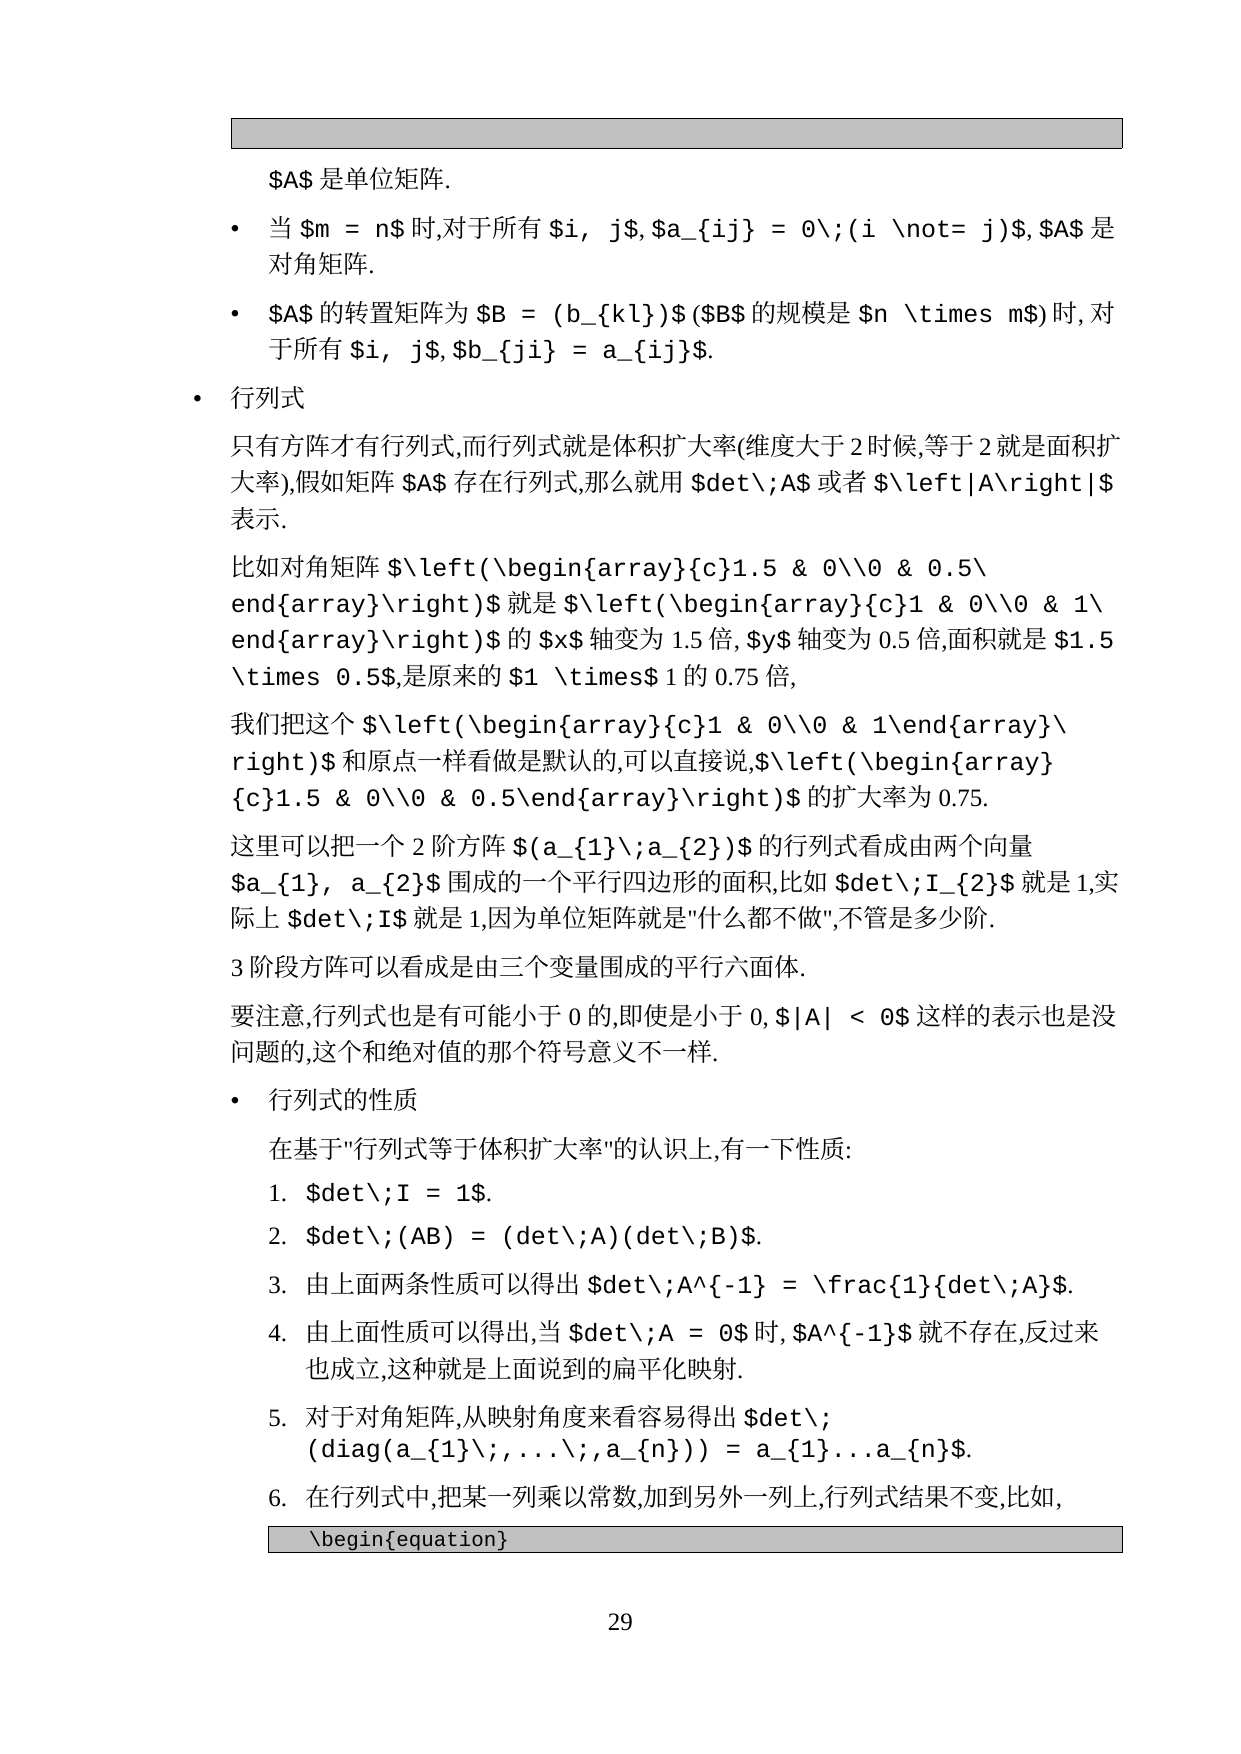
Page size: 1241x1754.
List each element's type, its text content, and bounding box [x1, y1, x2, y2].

list $A$ 的转置矩阵为 $B = (b_{kl})$ ($B$ 的规模是 $n \times m$) 时, 对于所有 $i, j$, $b_{ji} = a_{ij}$. [231, 294, 1122, 366]
list 对于对角矩阵,从映射角度来看容易得出 $det\;(diag(a_{1}\;,...\;,a_{n})) = a_{1}...a_{n}$. [268, 1398, 1122, 1465]
list 行列式 [193, 379, 1122, 414]
list 当 $m = n$ 时,对于所有 $i, j$, $a_{ij} = 0\;(i \not= j)$, $A$ 是对角矩阵. [231, 209, 1122, 281]
list 比如对角矩阵 $\left(\begin{array}{c}1.5 & 0\\0 & 0.5\end{array}\right)$ 就是 $\left(\begin{array}{c}1 & 0\\0 & 1\end{array}\right)$ 的 $x$ 轴变为 1.5 倍, $y$ 轴变为 0.5 倍,面积就是 $1.5 \times 0.5$,是原来的 $1 \times$ 1 的 0.75 倍, [193, 548, 1122, 693]
list 在行列式中,把某一列乘以常数,加到另外一列上,行列式结果不变,比如, [268, 1477, 1122, 1513]
list 在基于"行列式等于体积扩大率"的认识上,有一下性质: [231, 1129, 1122, 1165]
list 只有方阵才有行列式,而行列式就是体积扩大率(维度大于2时候,等于2就是面积扩大率),假如矩阵 $A$ 存在行列式,那么就用 $det\;A$ 或者 $\left|A\right|$ 表示. [193, 427, 1122, 535]
list 由上面性质可以得出,当 $det\;A = 0$ 时, $A^{-1}$ 就不存在,反过来也成立,这种就是上面说到的扁平化映射. [268, 1313, 1122, 1385]
list \begin{equation} [269, 1527, 1122, 1552]
list 行列式的性质 [231, 1081, 1122, 1117]
list $det\;(AB) = (det\;A)(det\;B)$. [268, 1221, 1122, 1252]
list $A$ 是单位矩阵. [231, 160, 1122, 196]
list 我们把这个 $\left(\begin{array}{c}1 & 0\\0 & 1\end{array}\right)$ 和原点一样看做是默认的,可以直接说,$\left(\begin{array}{c}1.5 & 0\\0 & 0.5\end{array}\right)$ 的扩大率为 0.75. [193, 705, 1122, 814]
list $det\;I = 1$. [268, 1178, 1122, 1208]
list 3 阶段方阵可以看成是由三个变量围成的平行六面体. [193, 948, 1122, 984]
list 由上面两条性质可以得出 $det\;A^{-1} = \frac{1}{det\;A}$. [268, 1264, 1122, 1301]
list 要注意,行列式也是有可能小于 0 的,即使是小于 0, $|A| < 0$ 这样的表示也是没问题的,这个和绝对值的那个符号意义不一样. [193, 996, 1122, 1068]
list 这里可以把一个 2 阶方阵 $(a_{1}\;a_{2})$ 的行列式看成由两个向量 $a_{1}, a_{2}$ 围成的一个平行四边形的面积,比如 $det\;I_{2}$ 就是1,实际上 $det\;I$ 就是1,因为单位矩阵就是"什么都不做",不管是多少阶. [193, 826, 1122, 935]
